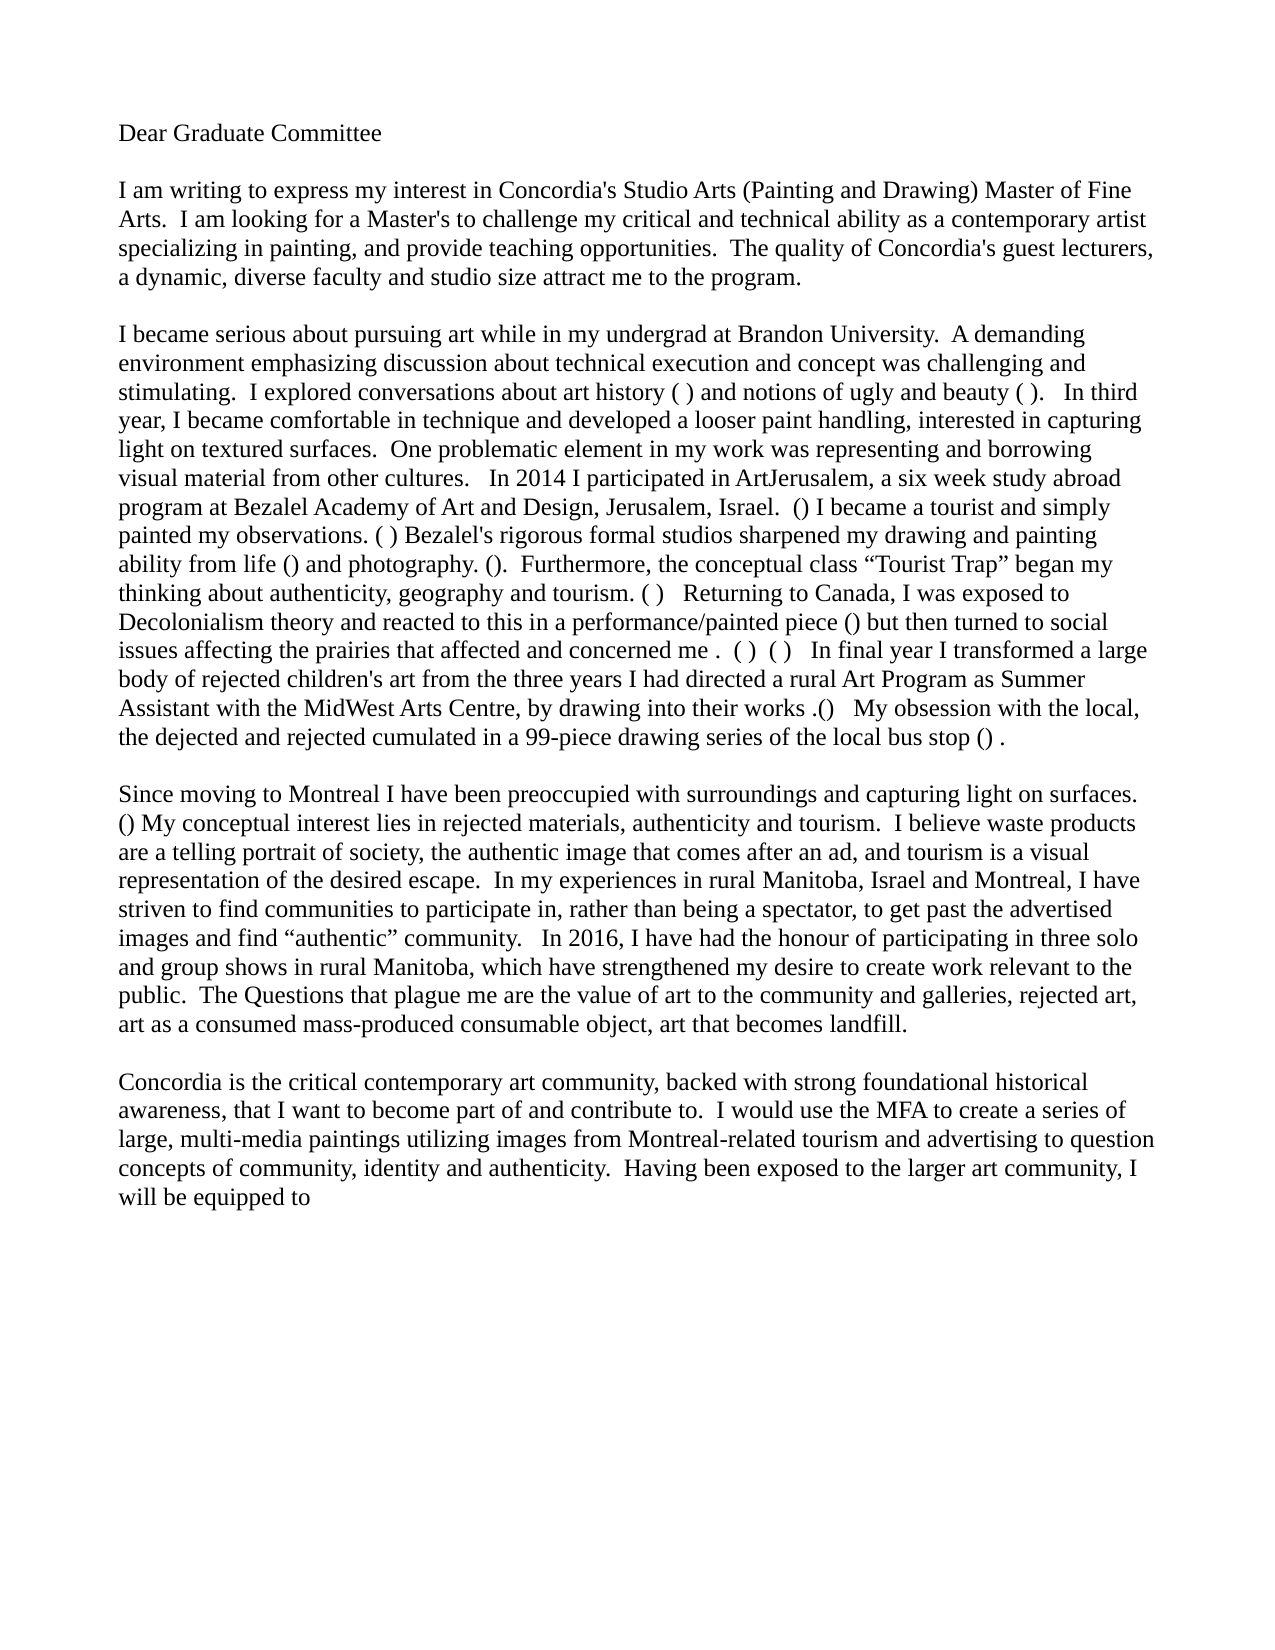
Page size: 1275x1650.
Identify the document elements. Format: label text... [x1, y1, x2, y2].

text Concordia is the critical contemporary art community, backed with strong foundational historical awareness, that I want to become part of and contribute to. I would use the MFA to create a series of large, multi-media paintings utilizing images from Montreal-related tourism and advertising to question concepts of community, identity and authenticity. Having been exposed to the larger art community, I will be equipped to [118, 1067, 1157, 1211]
text I am writing to express my interest in Concordia's Studio Arts (Painting and Drawing) Master of Fine Arts. I am looking for a Master's to challenge my critical and technical ability as a contemporary artist specializing in painting, and provide teaching opportunities. The quality of Concordia's guest lecturers, a dynamic, diverse faculty and studio size attract me to the program. [118, 176, 1157, 291]
text I became serious about pursuing art while in my undergrad at Brandon University. A demanding environment emphasizing discussion about technical execution and concept was challenging and stimulating. I explored conversations about art history ( ) and notions of ugly and beauty ( ). In third year, I became comfortable in technique and developed a looser paint handling, interested in capturing light on textured surfaces. One problematic element in my work was representing and borrowing visual material from other cultures. In 2014 I participated in ArtJerusalem, a six week study abroad program at Bezalel Academy of Art and Design, Jerusalem, Israel. () I became a tourist and simply painted my observations. ( ) Bezalel's rigorous formal studios sharpened my drawing and painting ability from life () and photography. (). Furthermore, the conceptual class “Tourist Trap” began my thinking about authenticity, geography and tourism. ( ) Returning to Canada, I was exposed to Decolonialism theory and reacted to this in a performance/painted piece () but then turned to social issues affecting the prairies that affected and concerned me . ( ) ( ) In final year I transformed a large body of rejected children's art from the three years I had directed a rural Art Program as Summer Assistant with the MidWest Arts Centre, by drawing into their works .() My obsession with the local, the dejected and rejected cumulated in a 99-piece drawing series of the local bus stop () . [118, 319, 1157, 751]
text Since moving to Montreal I have been preoccupied with surroundings and capturing light on surfaces. () My conceptual interest lies in rejected materials, authenticity and tourism. I believe waste products are a telling portrait of society, the authentic image that comes after an ad, and tourism is a visual representation of the desired escape. In my experiences in rural Manitoba, Israel and Montreal, I have striven to find communities to participate in, rather than being a spectator, to get past the advertised images and find “authentic” community. In 2016, I have had the honour of participating in three solo and group shows in rural Manitoba, which have strengthened my desire to create work relevant to the public. The Questions that plague me are the value of art to the community and galleries, rejected art, art as a consumed mass-produced consumable object, art that becomes landfill. [118, 779, 1157, 1038]
text Dear Graduate Committee [118, 118, 1157, 147]
